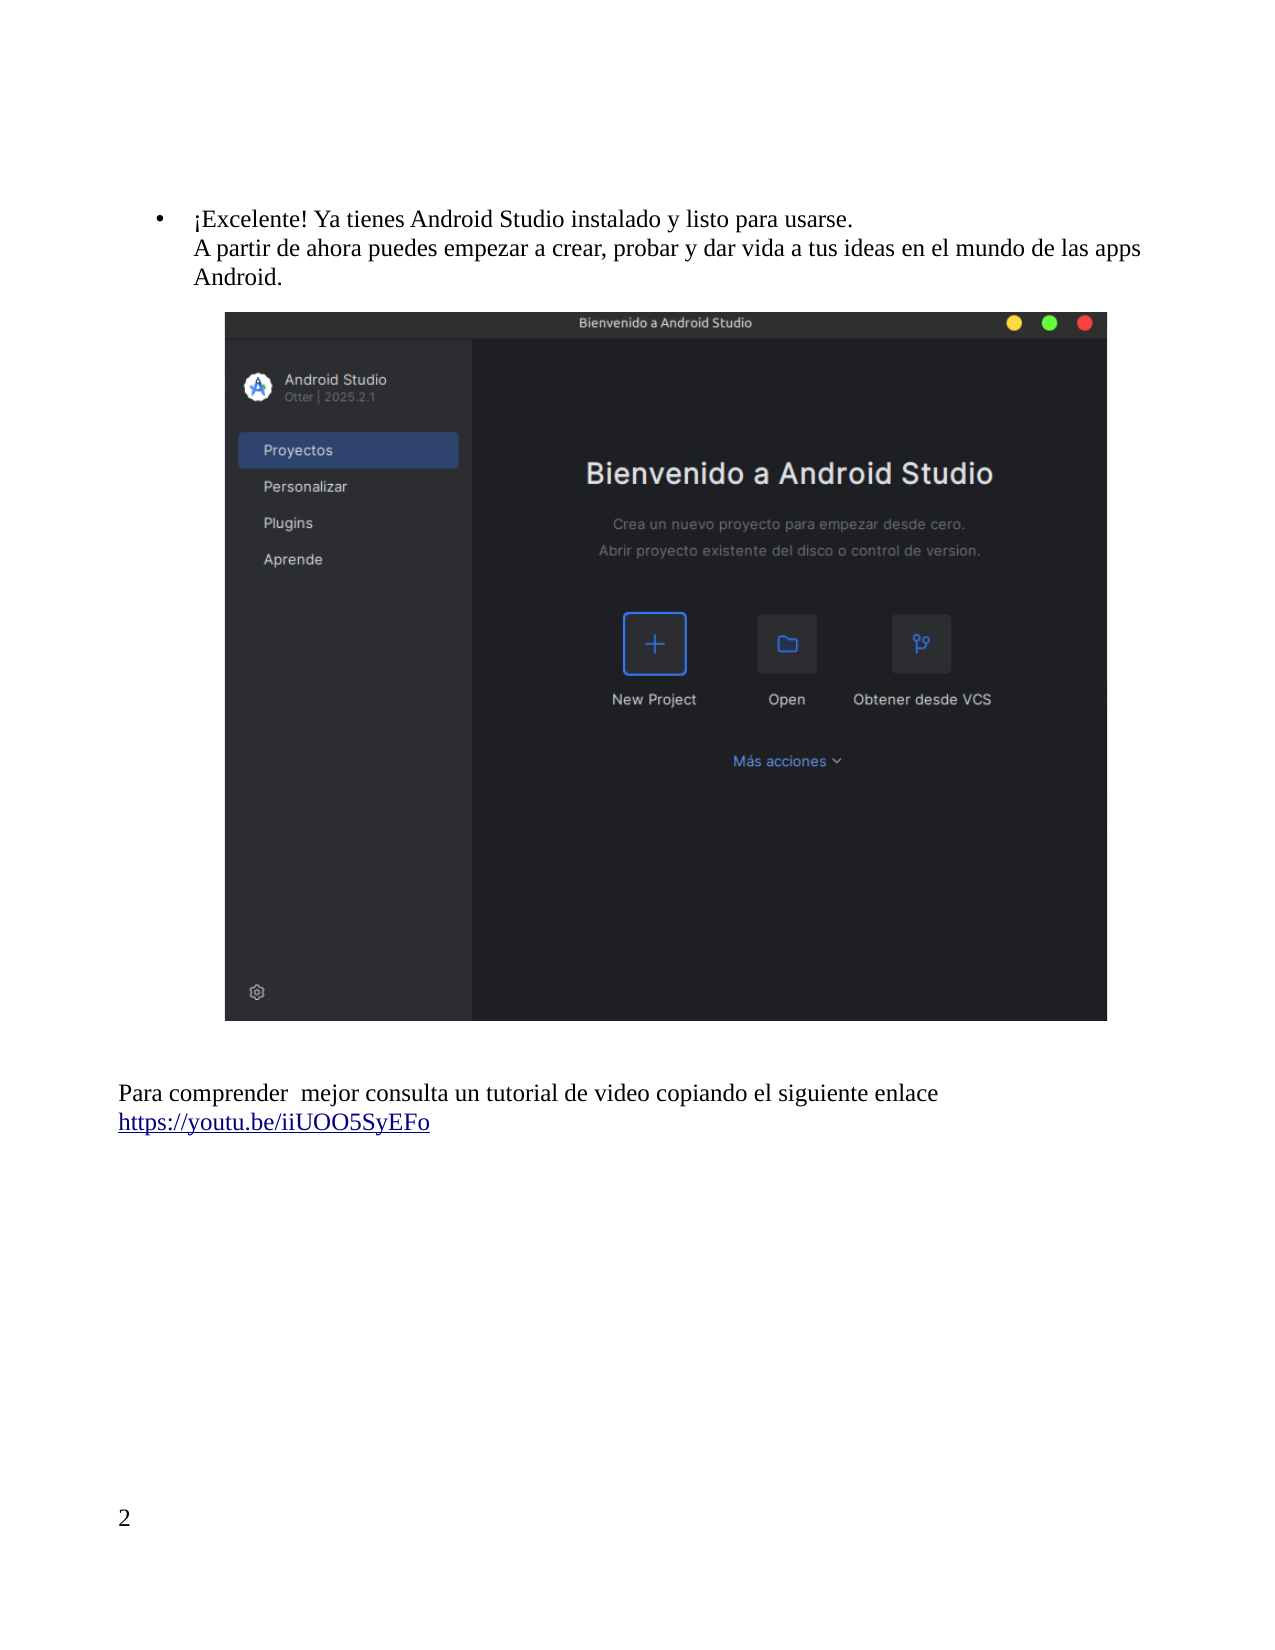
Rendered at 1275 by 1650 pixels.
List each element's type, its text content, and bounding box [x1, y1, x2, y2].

list ¡Excelente! Ya tienes Android Studio instalado y listo para usarse. A partir de ahora puedes empezar a crear, probar y dar vida a tus ideas en el mundo de las apps Android. [156, 204, 1157, 291]
text https://youtu.be/iiUOO5SyEFo [118, 1107, 1157, 1135]
picture [224, 312, 1108, 1021]
text Para comprender mejor consulta un tutorial de video copiando el siguiente enlace [118, 1078, 1157, 1107]
